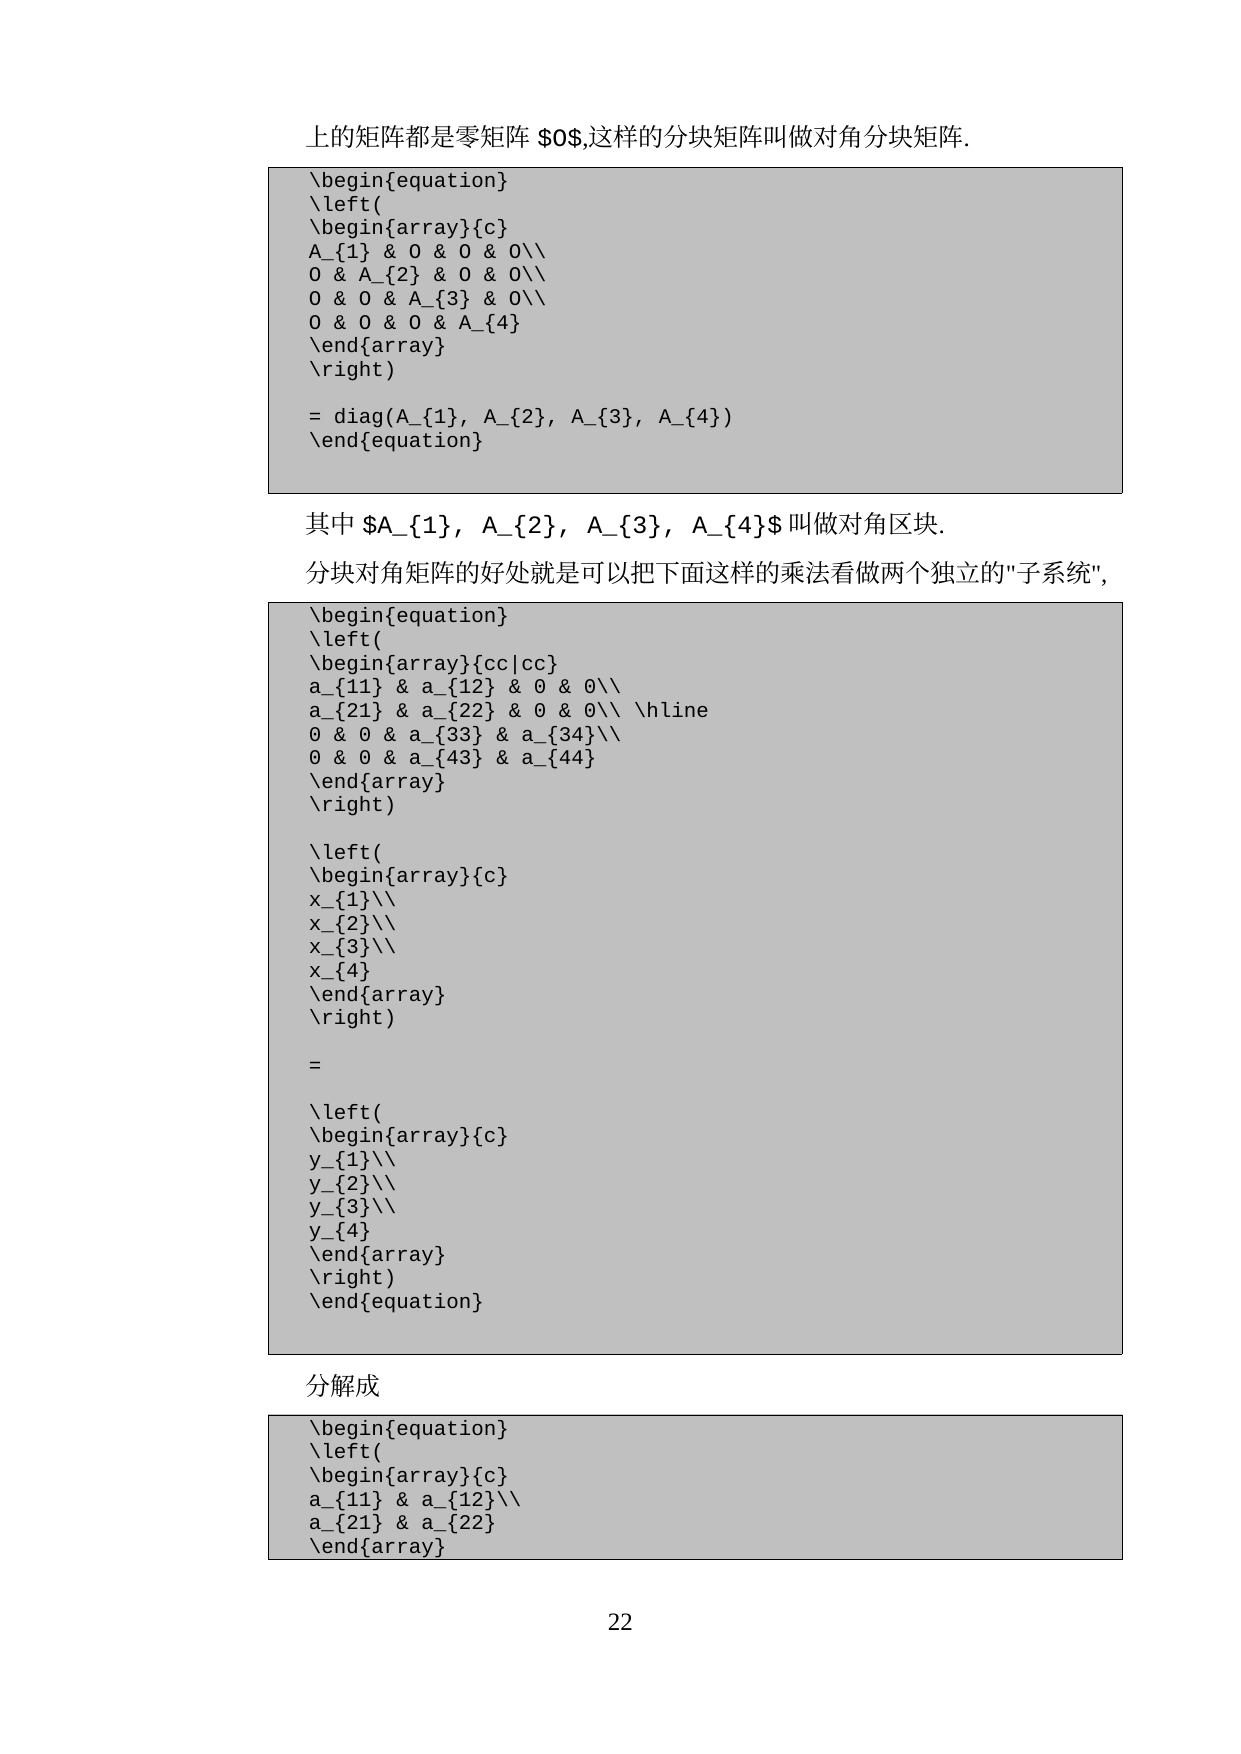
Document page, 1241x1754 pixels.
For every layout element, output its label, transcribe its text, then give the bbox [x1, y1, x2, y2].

list \end{array} [269, 1241, 1122, 1264]
list y_{2}\\ [269, 1170, 1122, 1193]
list \end{array} [269, 768, 1122, 791]
list \left( [269, 839, 1122, 862]
list \left( [269, 191, 1122, 214]
list \left( [269, 1099, 1122, 1122]
list A_{1} & O & O & O\\ [269, 238, 1122, 261]
list \right) [269, 791, 1122, 815]
list \begin{array}{c} [269, 862, 1122, 886]
list 分块对角矩阵的好处就是可以把下面这样的乘法看做两个独立的"子系统", [268, 554, 1122, 590]
list x_{2}\\ [269, 910, 1122, 933]
list \left( [269, 626, 1122, 649]
list \begin{equation} [269, 168, 1122, 191]
list 分解成 [268, 1366, 1122, 1402]
list 0 & 0 & a_{43} & a_{44} [269, 744, 1122, 768]
list y_{1}\\ [269, 1146, 1122, 1170]
list \begin{array}{c} [269, 1462, 1122, 1486]
list \begin{equation} [269, 603, 1122, 626]
list \end{equation} [269, 1288, 1122, 1315]
list O & O & A_{3} & O\\ [269, 285, 1122, 309]
list O & A_{2} & O & O\\ [269, 261, 1122, 285]
list \end{array} [269, 1533, 1122, 1559]
list \right) [269, 356, 1122, 380]
list \end{array} [269, 981, 1122, 1004]
list \begin{equation} [269, 1416, 1122, 1438]
list y_{3}\\ [269, 1193, 1122, 1217]
list x_{1}\\ [269, 886, 1122, 910]
list a_{21} & a_{22} [269, 1509, 1122, 1533]
list O & O & O & A_{4} [269, 309, 1122, 332]
list = [269, 1052, 1122, 1075]
list a_{11} & a_{12} & 0 & 0\\ [269, 673, 1122, 697]
list 上的矩阵都是零矩阵 $O$,这样的分块矩阵叫做对角分块矩阵. [268, 118, 1122, 154]
list \left( [269, 1438, 1122, 1462]
list 其中 $A_{1}, A_{2}, A_{3}, A_{4}$ 叫做对角区块. [268, 505, 1122, 541]
list \end{equation} [269, 427, 1122, 454]
list a_{11} & a_{12}\\ [269, 1486, 1122, 1509]
list a_{21} & a_{22} & 0 & 0\\ \hline [269, 697, 1122, 721]
list \begin{array}{c} [269, 1122, 1122, 1146]
list x_{3}\\ [269, 933, 1122, 957]
list \begin{array}{cc|cc} [269, 649, 1122, 673]
list = diag(A_{1}, A_{2}, A_{3}, A_{4}) [269, 403, 1122, 427]
list \right) [269, 1264, 1122, 1288]
list \right) [269, 1004, 1122, 1028]
list \begin{array}{c} [269, 214, 1122, 238]
list y_{4} [269, 1217, 1122, 1241]
list \end{array} [269, 332, 1122, 356]
list 0 & 0 & a_{33} & a_{34}\\ [269, 721, 1122, 744]
list x_{4} [269, 957, 1122, 981]
